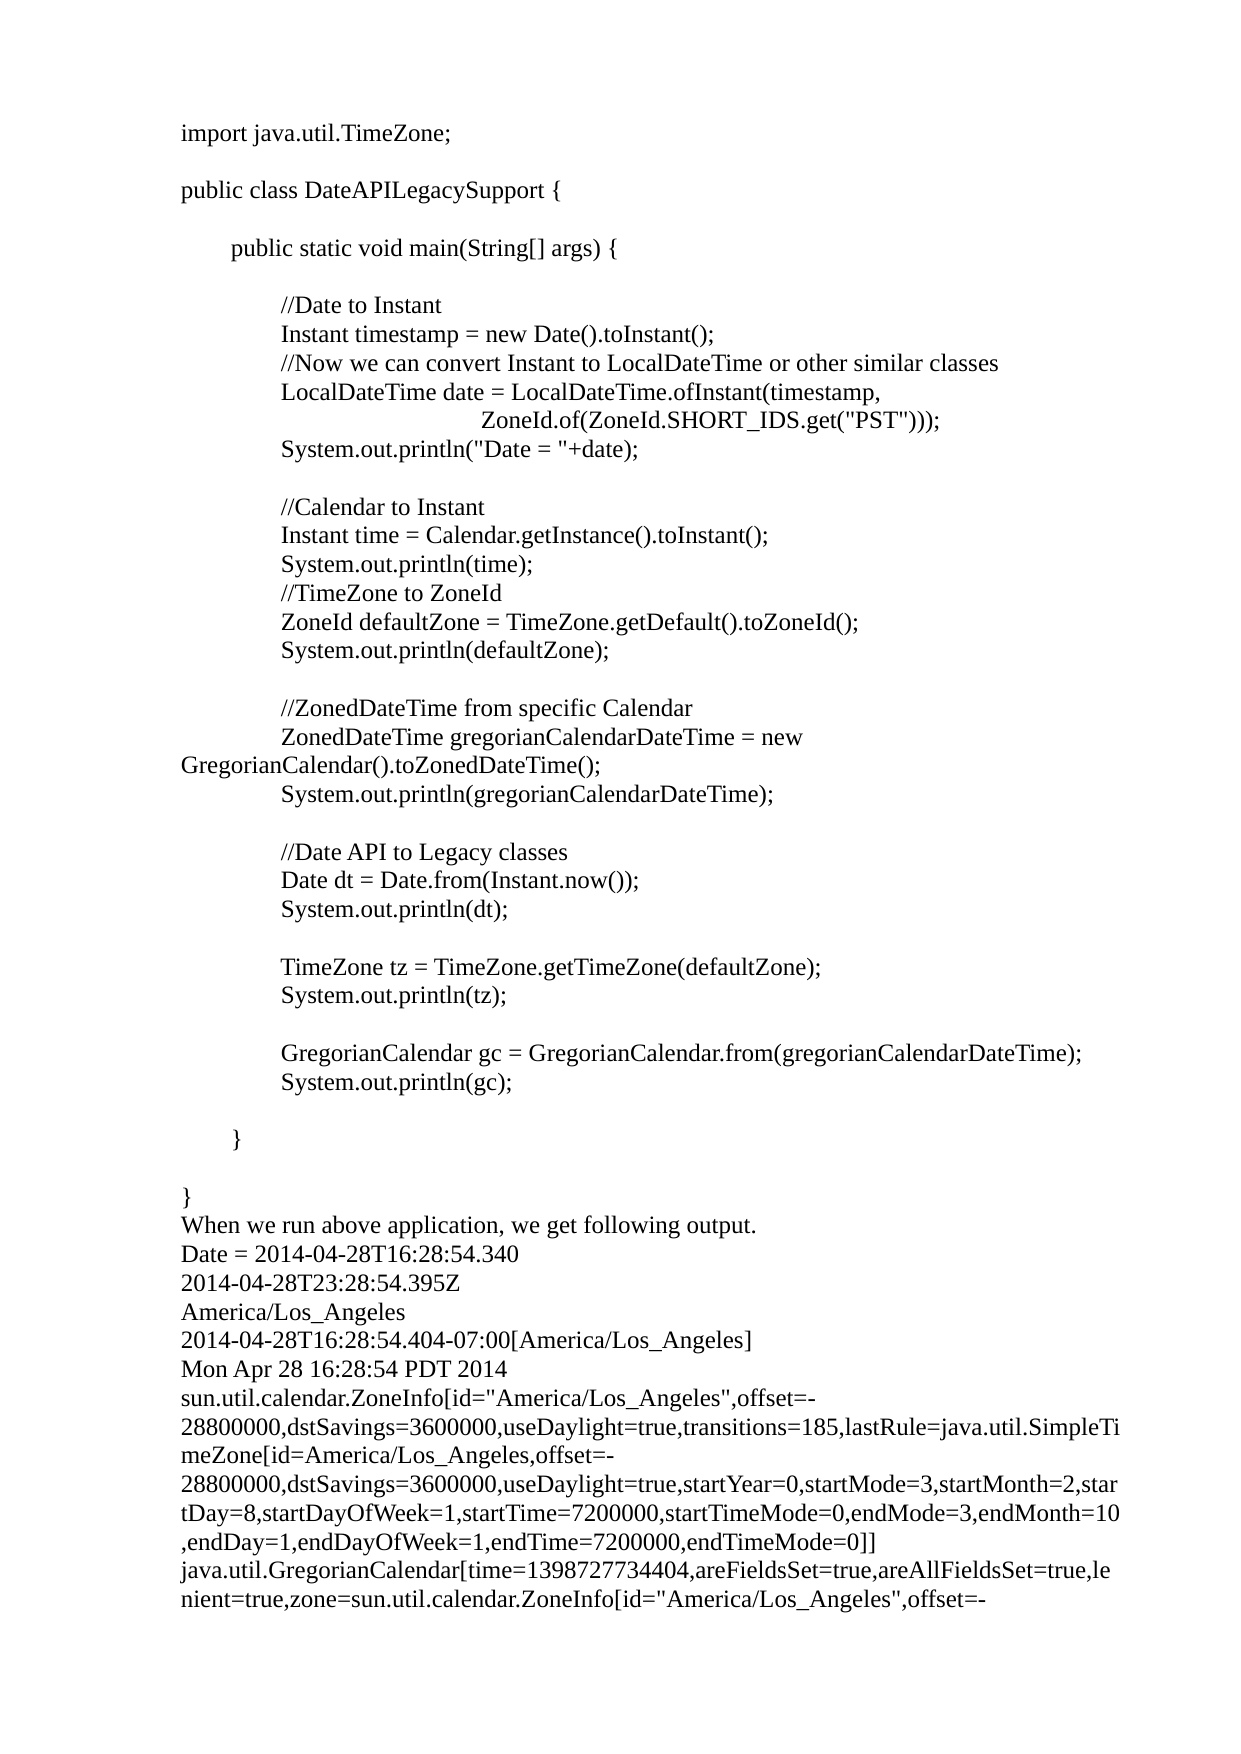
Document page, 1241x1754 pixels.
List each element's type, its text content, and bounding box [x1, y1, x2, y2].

list public static void main(String[] args) { [118, 233, 1122, 262]
list //Calendar to Instant [118, 492, 1122, 521]
list ZoneId defaultZone = TimeZone.getDefault().toZoneId(); [118, 607, 1122, 636]
list java.util.GregorianCalendar[time=1398727734404,areFieldsSet=true,areAllFieldsSet=true,lenient=true,zone=sun.util.calendar.ZoneInfo[id="America/Los_Angeles",offset=- [118, 1556, 1122, 1613]
list TimeZone tz = TimeZone.getTimeZone(defaultZone); [118, 952, 1122, 981]
list import java.util.TimeZone; [118, 118, 1122, 147]
list System.out.println(time); [118, 549, 1122, 578]
list LocalDateTime date = LocalDateTime.ofInstant(timestamp, [118, 377, 1122, 406]
list public class DateAPILegacySupport { [118, 176, 1122, 204]
list //Date to Instant [118, 291, 1122, 319]
list } [118, 1124, 1122, 1153]
list //Now we can convert Instant to LocalDateTime or other similar classes [118, 348, 1122, 377]
list GregorianCalendar gc = GregorianCalendar.from(gregorianCalendarDateTime); [118, 1038, 1122, 1067]
list //TimeZone to ZoneId [118, 578, 1122, 607]
list ZoneId.of(ZoneId.SHORT_IDS.get("PST"))); [118, 406, 1122, 434]
list 2014-04-28T16:28:54.404-07:00[America/Los_Angeles] [118, 1326, 1122, 1354]
list When we run above application, we get following output. [118, 1211, 1122, 1239]
list Mon Apr 28 16:28:54 PDT 2014 [118, 1354, 1122, 1383]
list Instant time = Calendar.getInstance().toInstant(); [118, 521, 1122, 549]
list } [118, 1182, 1122, 1211]
list System.out.println(dt); [118, 894, 1122, 923]
list Date = 2014-04-28T16:28:54.340 [118, 1239, 1122, 1268]
list //ZonedDateTime from specific Calendar [118, 693, 1122, 722]
list Date dt = Date.from(Instant.now()); [118, 866, 1122, 894]
list System.out.println(gregorianCalendarDateTime); [118, 779, 1122, 808]
list ZonedDateTime gregorianCalendarDateTime = new GregorianCalendar().toZonedDateTime(); [118, 722, 1122, 779]
list //Date API to Legacy classes [118, 837, 1122, 866]
list System.out.println(gc); [118, 1067, 1122, 1096]
list System.out.println("Date = "+date); [118, 434, 1122, 463]
list 2014-04-28T23:28:54.395Z [118, 1268, 1122, 1297]
list sun.util.calendar.ZoneInfo[id="America/Los_Angeles",offset=-28800000,dstSavings=3600000,useDaylight=true,transitions=185,lastRule=java.util.SimpleTimeZone[id=America/Los_Angeles,offset=-28800000,dstSavings=3600000,useDaylight=true,startYear=0,startMode=3,startMonth=2,startDay=8,startDayOfWeek=1,startTime=7200000,startTimeMode=0,endMode=3,endMonth=10,endDay=1,endDayOfWeek=1,endTime=7200000,endTimeMode=0]] [118, 1383, 1122, 1556]
list Instant timestamp = new Date().toInstant(); [118, 319, 1122, 348]
list System.out.println(tz); [118, 981, 1122, 1009]
list System.out.println(defaultZone); [118, 636, 1122, 664]
list America/Los_Angeles [118, 1297, 1122, 1326]
